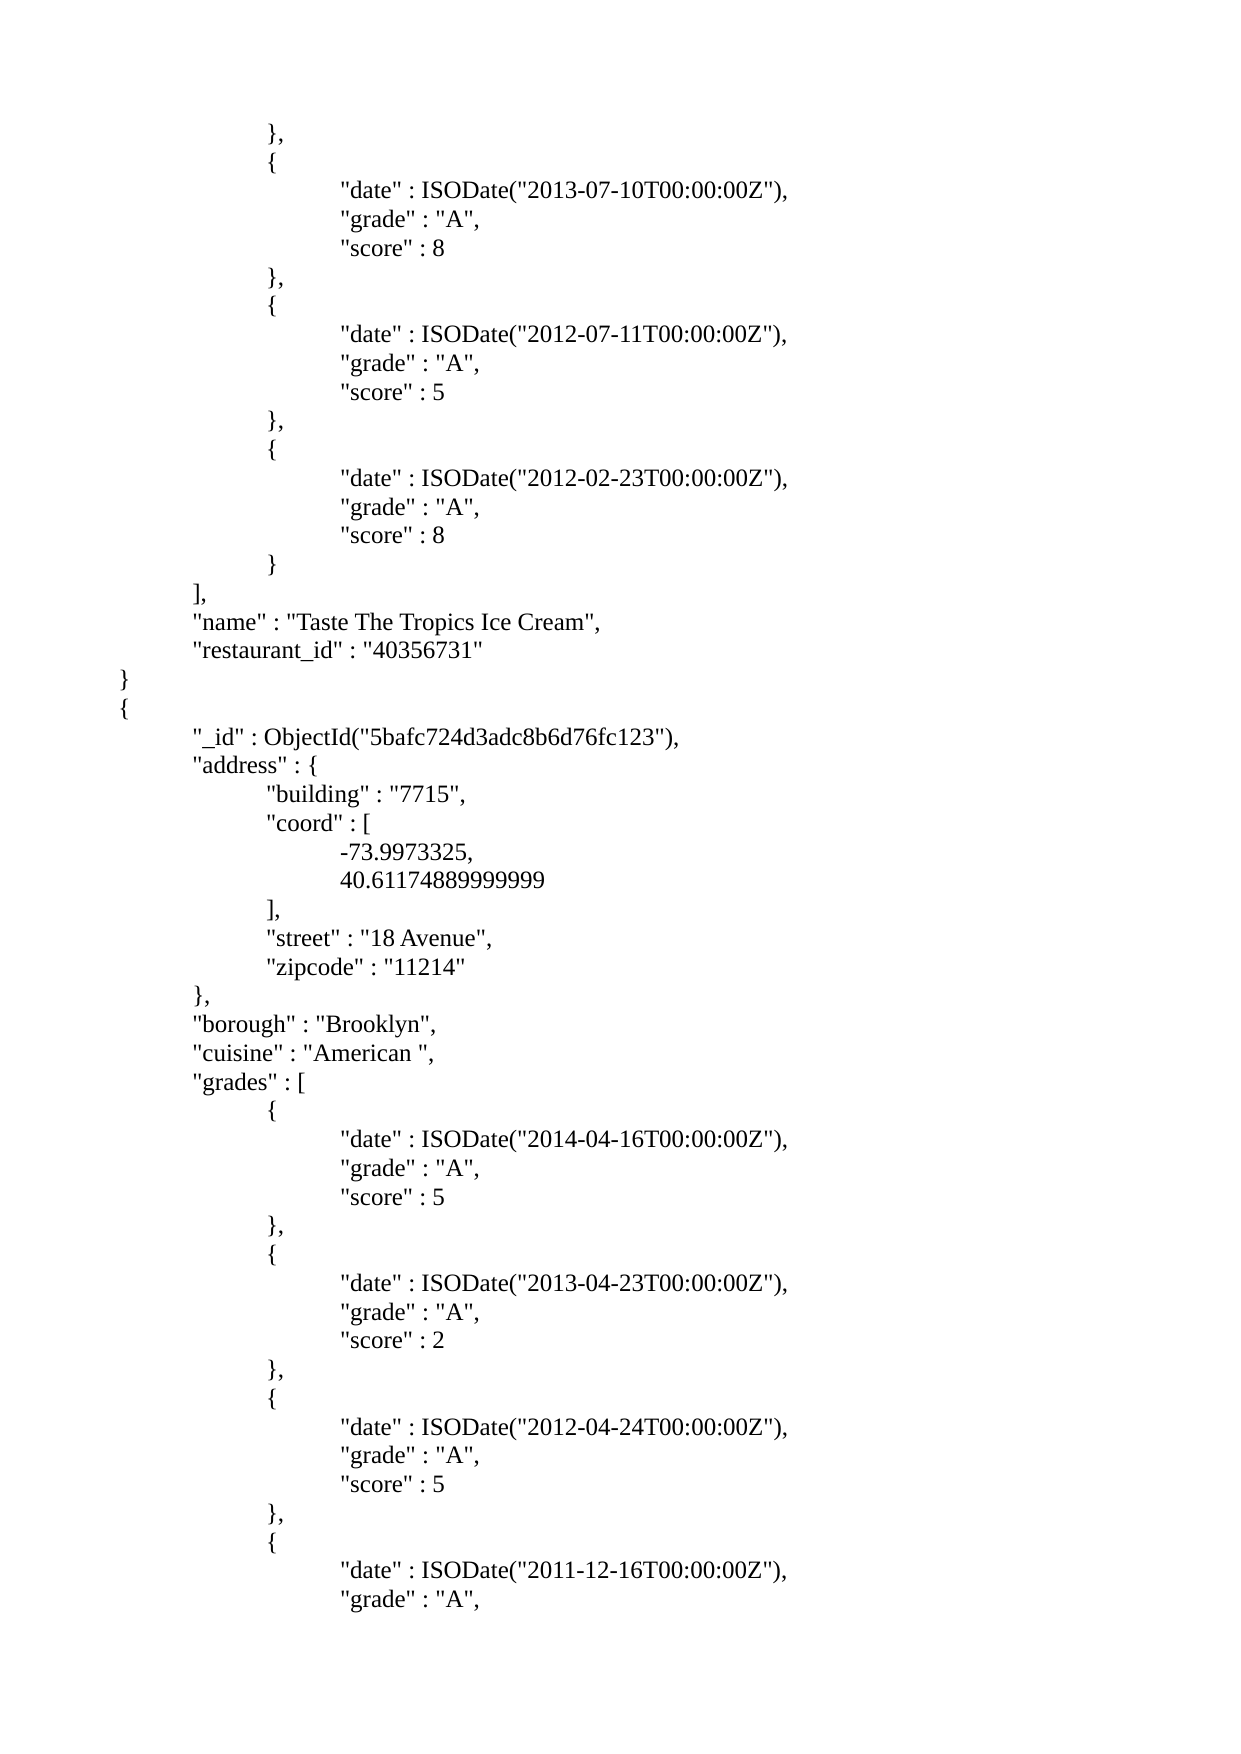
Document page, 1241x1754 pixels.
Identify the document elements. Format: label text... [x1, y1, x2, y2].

text { [118, 434, 1122, 463]
text "_id" : ObjectId("5bafc724d3adc8b6d76fc123"), [118, 722, 1122, 751]
text "date" : ISODate("2012-02-23T00:00:00Z"), [118, 463, 1122, 492]
text }, [118, 1354, 1122, 1383]
text }, [118, 118, 1122, 147]
text "score" : 2 [118, 1326, 1122, 1354]
text -73.9973325, [118, 837, 1122, 866]
text { [118, 1527, 1122, 1556]
text "grades" : [ [118, 1067, 1122, 1096]
text "coord" : [ [118, 808, 1122, 837]
text "date" : ISODate("2012-04-24T00:00:00Z"), [118, 1412, 1122, 1441]
text }, [118, 262, 1122, 291]
text "date" : ISODate("2014-04-16T00:00:00Z"), [118, 1124, 1122, 1153]
text "grade" : "A", [118, 1441, 1122, 1469]
text "score" : 5 [118, 1182, 1122, 1211]
text }, [118, 1498, 1122, 1527]
text "score" : 5 [118, 377, 1122, 406]
text "name" : "Taste The Tropics Ice Cream", [118, 607, 1122, 636]
text "borough" : "Brooklyn", [118, 1009, 1122, 1038]
text "score" : 8 [118, 521, 1122, 549]
text "street" : "18 Avenue", [118, 923, 1122, 952]
text { [118, 693, 1122, 722]
text "grade" : "A", [118, 1153, 1122, 1182]
text }, [118, 1211, 1122, 1239]
text "score" : 5 [118, 1469, 1122, 1498]
text { [118, 291, 1122, 319]
text } [118, 549, 1122, 578]
text ], [118, 894, 1122, 923]
text 40.61174889999999 [118, 866, 1122, 894]
text "grade" : "A", [118, 204, 1122, 233]
text "grade" : "A", [118, 1584, 1122, 1613]
text "building" : "7715", [118, 779, 1122, 808]
text "date" : ISODate("2011-12-16T00:00:00Z"), [118, 1556, 1122, 1584]
text "grade" : "A", [118, 1297, 1122, 1326]
text ], [118, 578, 1122, 607]
text "grade" : "A", [118, 492, 1122, 521]
text { [118, 1096, 1122, 1124]
text "cuisine" : "American ", [118, 1038, 1122, 1067]
text "grade" : "A", [118, 348, 1122, 377]
text }, [118, 406, 1122, 434]
text } [118, 664, 1122, 693]
text { [118, 1383, 1122, 1412]
text "date" : ISODate("2013-04-23T00:00:00Z"), [118, 1268, 1122, 1297]
text "restaurant_id" : "40356731" [118, 636, 1122, 664]
text "date" : ISODate("2012-07-11T00:00:00Z"), [118, 319, 1122, 348]
text "zipcode" : "11214" [118, 952, 1122, 981]
text "address" : { [118, 751, 1122, 779]
text "score" : 8 [118, 233, 1122, 262]
text "date" : ISODate("2013-07-10T00:00:00Z"), [118, 176, 1122, 204]
text { [118, 147, 1122, 176]
text { [118, 1239, 1122, 1268]
text }, [118, 981, 1122, 1009]
